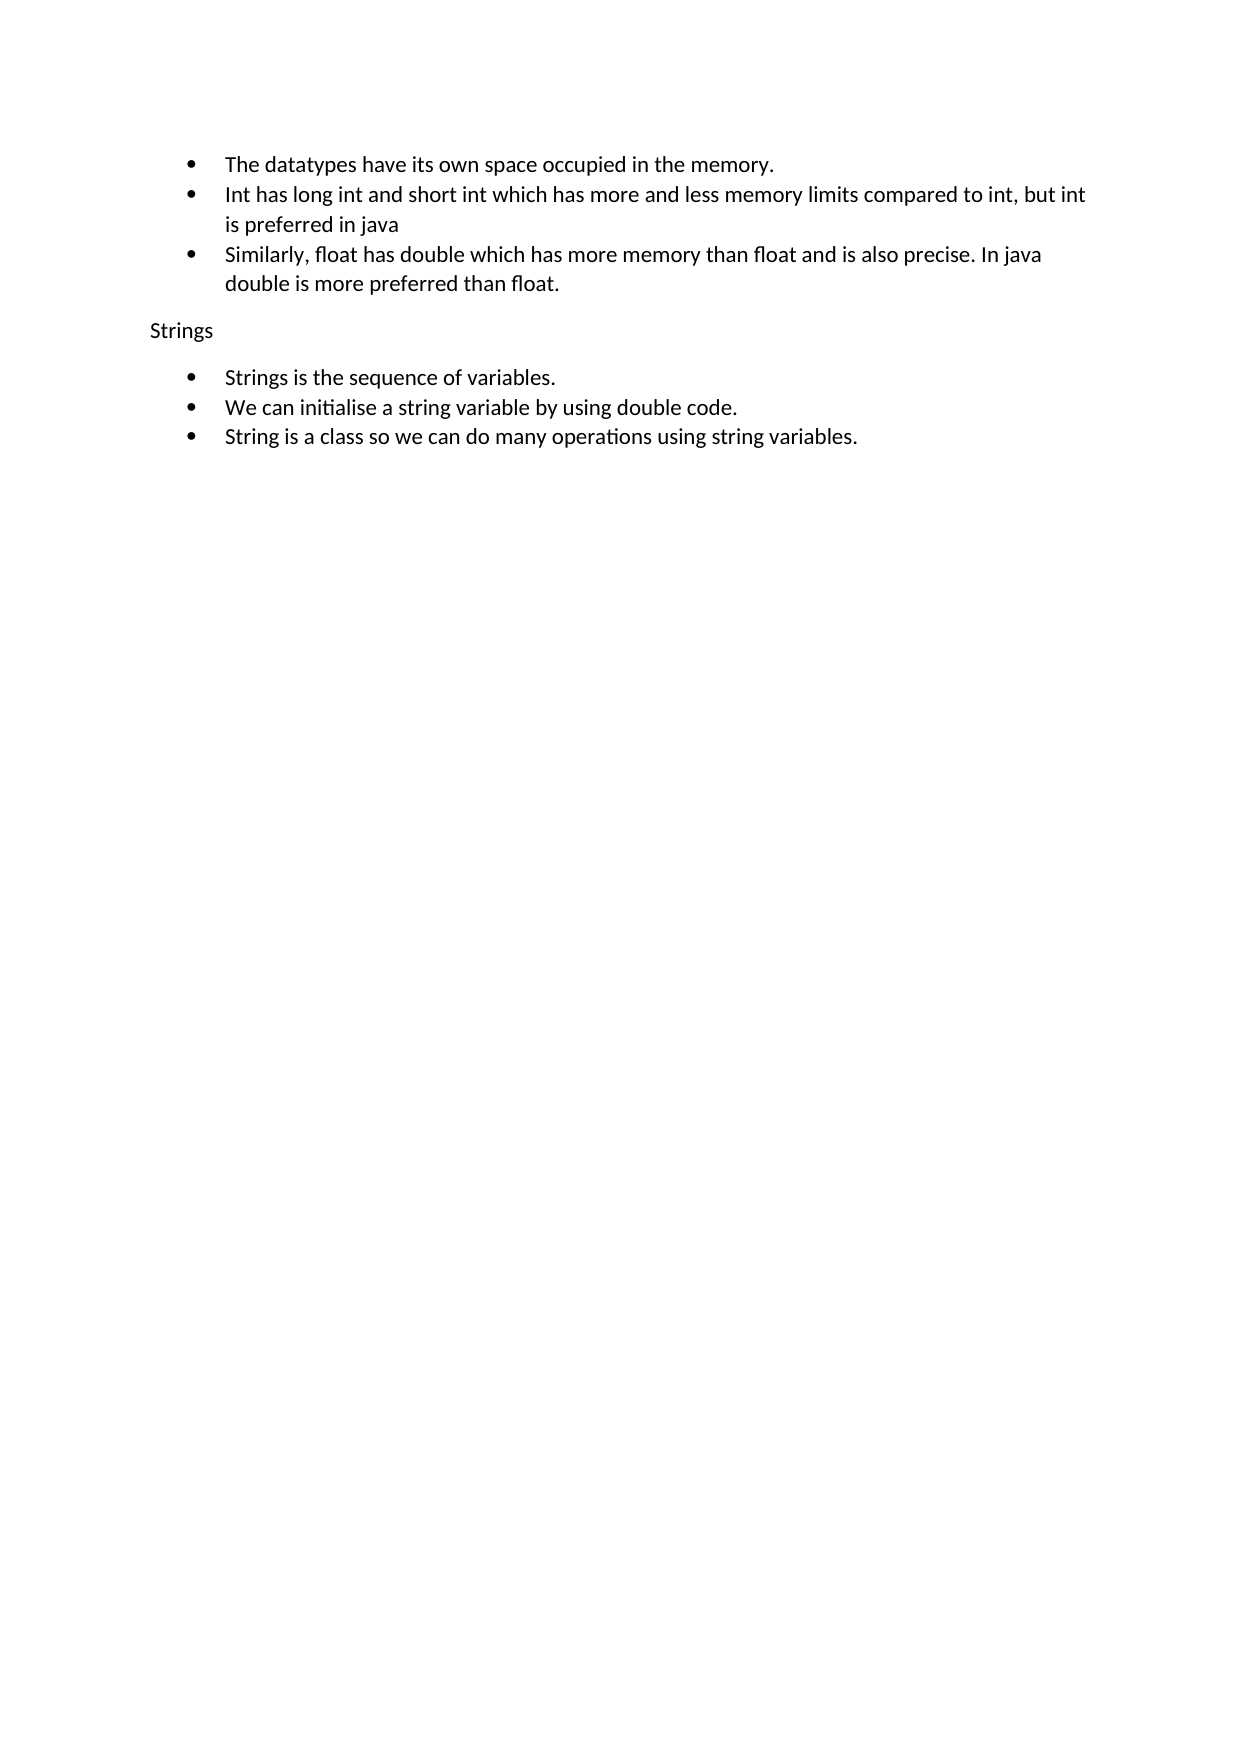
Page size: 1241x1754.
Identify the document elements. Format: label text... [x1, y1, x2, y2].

list String is a class so we can do many operations using string variables. [187, 422, 1090, 451]
list Int has long int and short int which has more and less memory limits compared to int, but int is preferred in java [187, 180, 1090, 238]
text Strings [150, 316, 1090, 344]
list Similarly, float has double which has more memory than float and is also precise. In java double is more preferred than float. [187, 240, 1090, 298]
list Strings is the sequence of variables. [187, 363, 1090, 391]
list We can initialise a string variable by using double code. [187, 393, 1090, 421]
list The datatypes have its own space occupied in the memory. [187, 150, 1090, 178]
